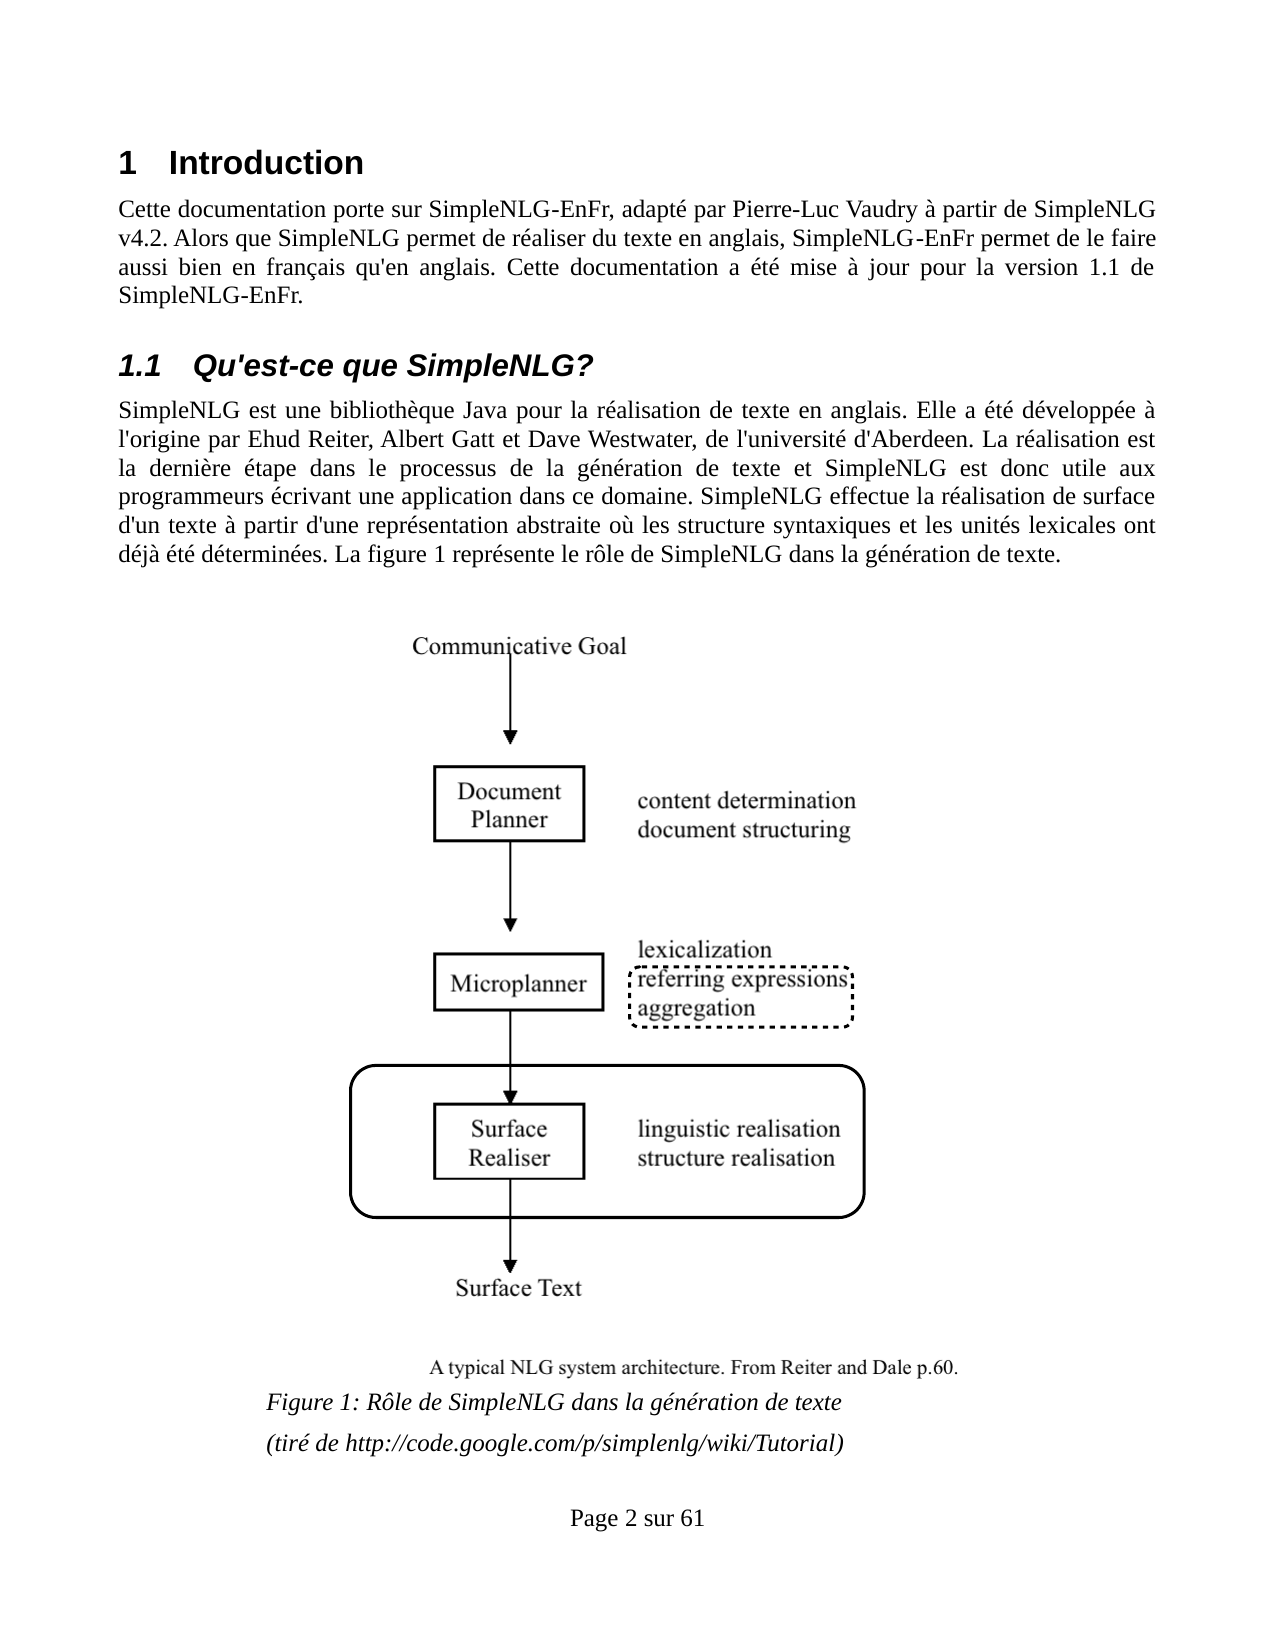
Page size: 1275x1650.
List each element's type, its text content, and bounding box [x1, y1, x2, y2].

text Figure 1: Rôle de SimpleNLG dans la génération de texte [266, 1388, 1009, 1416]
subtitle Qu'est-ce que SimpleNLG? [118, 347, 1157, 383]
text Cette documentation porte sur SimpleNLG‑EnFr, adapté par Pierre-Luc Vaudry à partir de SimpleNLG v4.2. Alors que SimpleNLG permet de réaliser du texte en anglais, SimpleNLG‑EnFr permet de le faire aussi bien en français qu'en anglais. Cette documentation a été mise à jour pour la version 1.1 de SimpleNLG‑EnFr. [118, 194, 1157, 309]
subtitle Introduction [118, 143, 1157, 182]
picture [266, 592, 1010, 1388]
text (tiré de http://code.google.com/p/simplenlg/wiki/Tutorial) [266, 1428, 1009, 1457]
text SimpleNLG est une bibliothèque Java pour la réalisation de texte en anglais. Elle a été développée à l'origine par Ehud Reiter, Albert Gatt et Dave Westwater, de l'université d'Aberdeen. La réalisation est la dernière étape dans le processus de la génération de texte et SimpleNLG est donc utile aux programmeurs écrivant une application dans ce domaine. SimpleNLG effectue la réalisation de surface d'un texte à partir d'une représentation abstraite où les structure syntaxiques et les unités lexicales ont déjà été déterminées. La figure 1 représente le rôle de SimpleNLG dans la génération de texte. [118, 395, 1157, 568]
